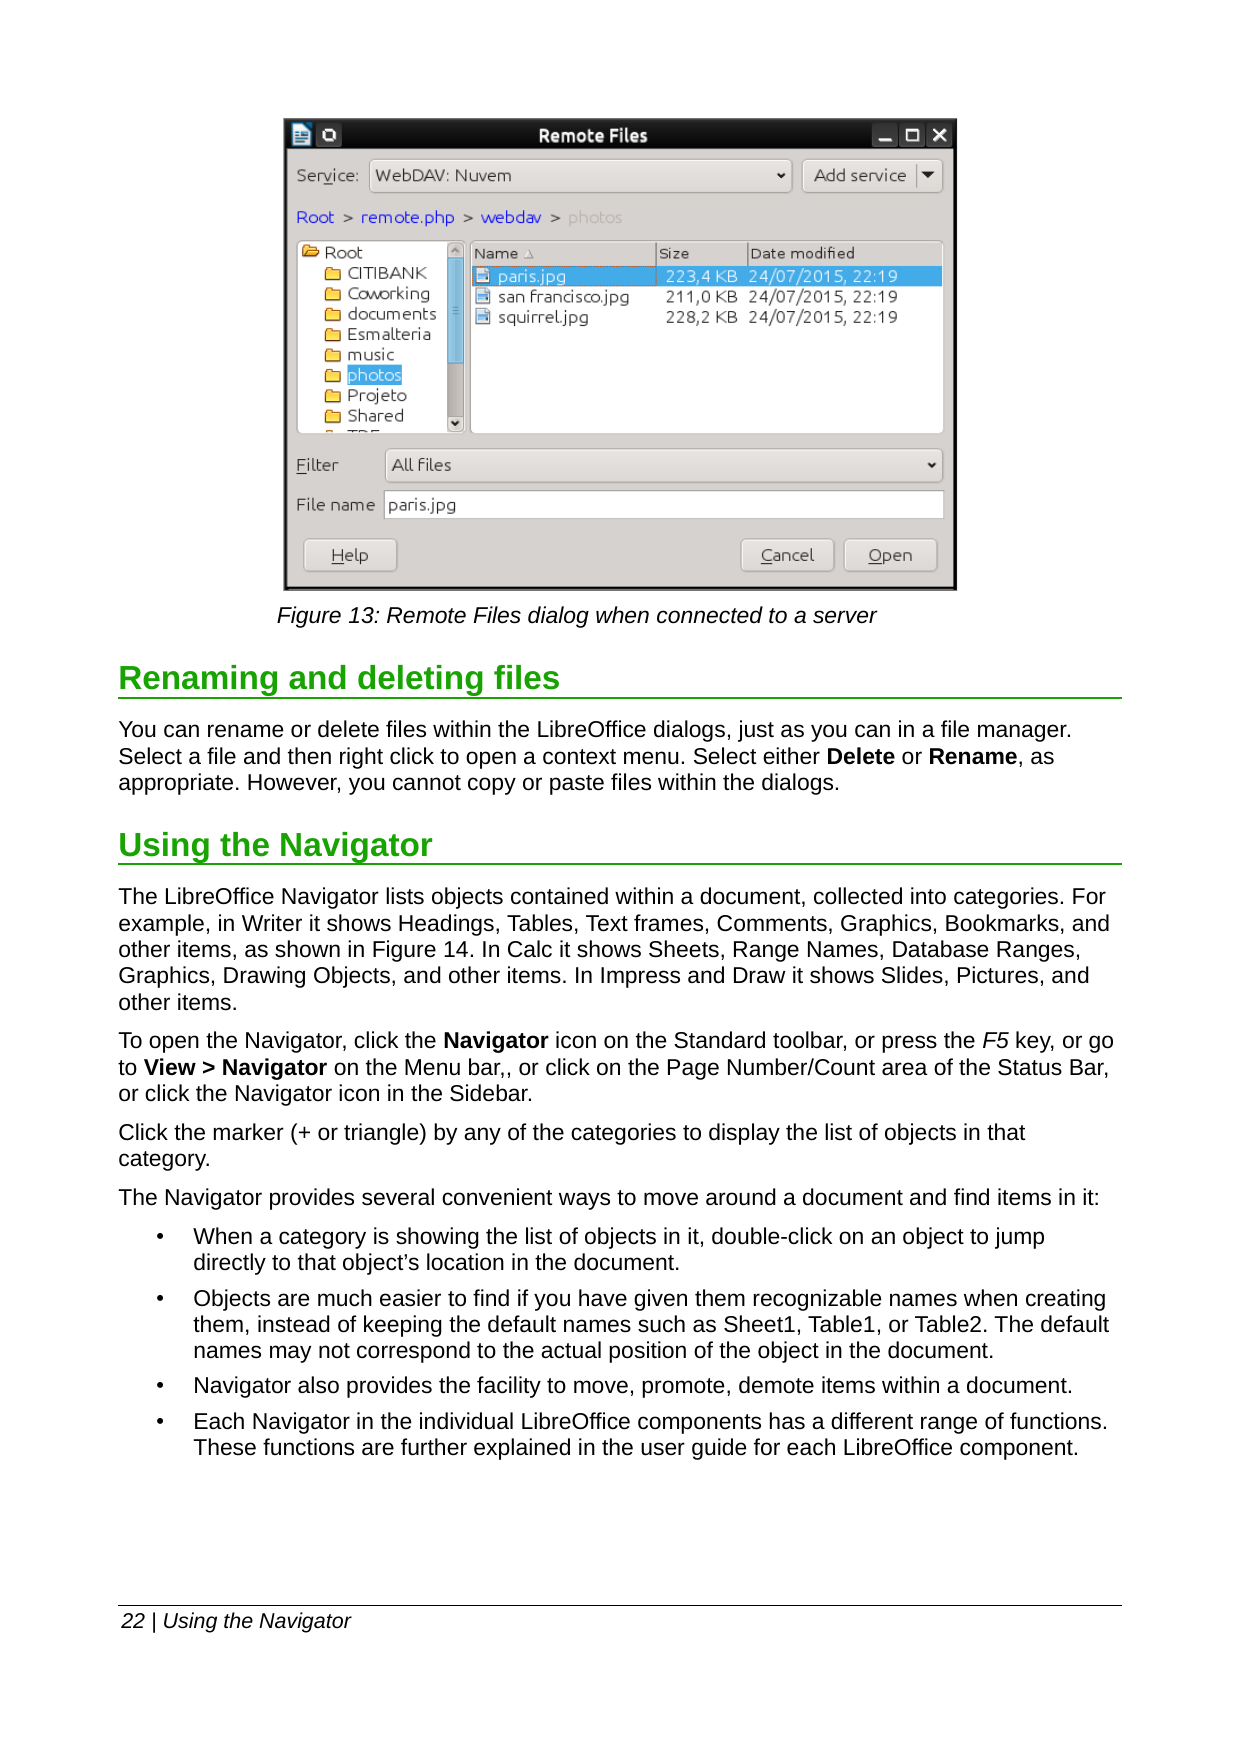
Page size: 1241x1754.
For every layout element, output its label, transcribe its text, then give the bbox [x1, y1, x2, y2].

text The Navigator provides several convenient ways to move around a document and find items in it: [118, 1184, 1122, 1211]
list Objects are much easier to find if you have given them recognizable names when creating them, instead of keeping the default names such as Sheet1, Table1, or Table2. The default names may not correspond to the actual position of the object in the document. [156, 1284, 1122, 1364]
text To open the Navigator, click the Navigator icon on the Standard toolbar, or press the F5 key, or go to View > Navigator on the Menu bar,, or click on the Page Number/Count area of the Status Bar, or click the Navigator icon in the Sidebar. [118, 1027, 1122, 1106]
text You can rename or delete files within the LibreOffice dialogs, just as you can in a file manager. Select a file and then right click to open a context menu. Select either Delete or Rename, as appropriate. However, you cannot copy or paste files within the dialogs. [118, 716, 1122, 795]
picture [283, 118, 958, 591]
subtitle Renaming and deleting files [118, 658, 1122, 697]
text Figure 13: Remote Files dialog when connected to a server [277, 602, 964, 629]
list Each Navigator in the individual LibreOffice components has a different range of functions. These functions are further explained in the user guide for each LibreOffice component. [156, 1408, 1122, 1460]
text Click the marker (+ or triangle) by any of the categories to display the list of objects in that category. [118, 1119, 1122, 1172]
subtitle Using the Navigator [118, 825, 1122, 863]
list When a category is showing the list of objects in it, double-click on an object to jump directly to that object’s location in the document. [156, 1223, 1122, 1276]
list Navigator also provides the facility to move, promote, demote items within a document. [156, 1372, 1122, 1399]
text The LibreOffice Navigator lists objects contained within a document, collected into categories. For example, in Writer it shows Headings, Tables, Text frames, Comments, Graphics, Bookmarks, and other items, as shown in Figure 14. In Calc it shows Sheets, Range Names, Database Ranges, Graphics, Drawing Objects, and other items. In Impress and Draw it shows Slides, Pictures, and other items. [118, 883, 1122, 1015]
